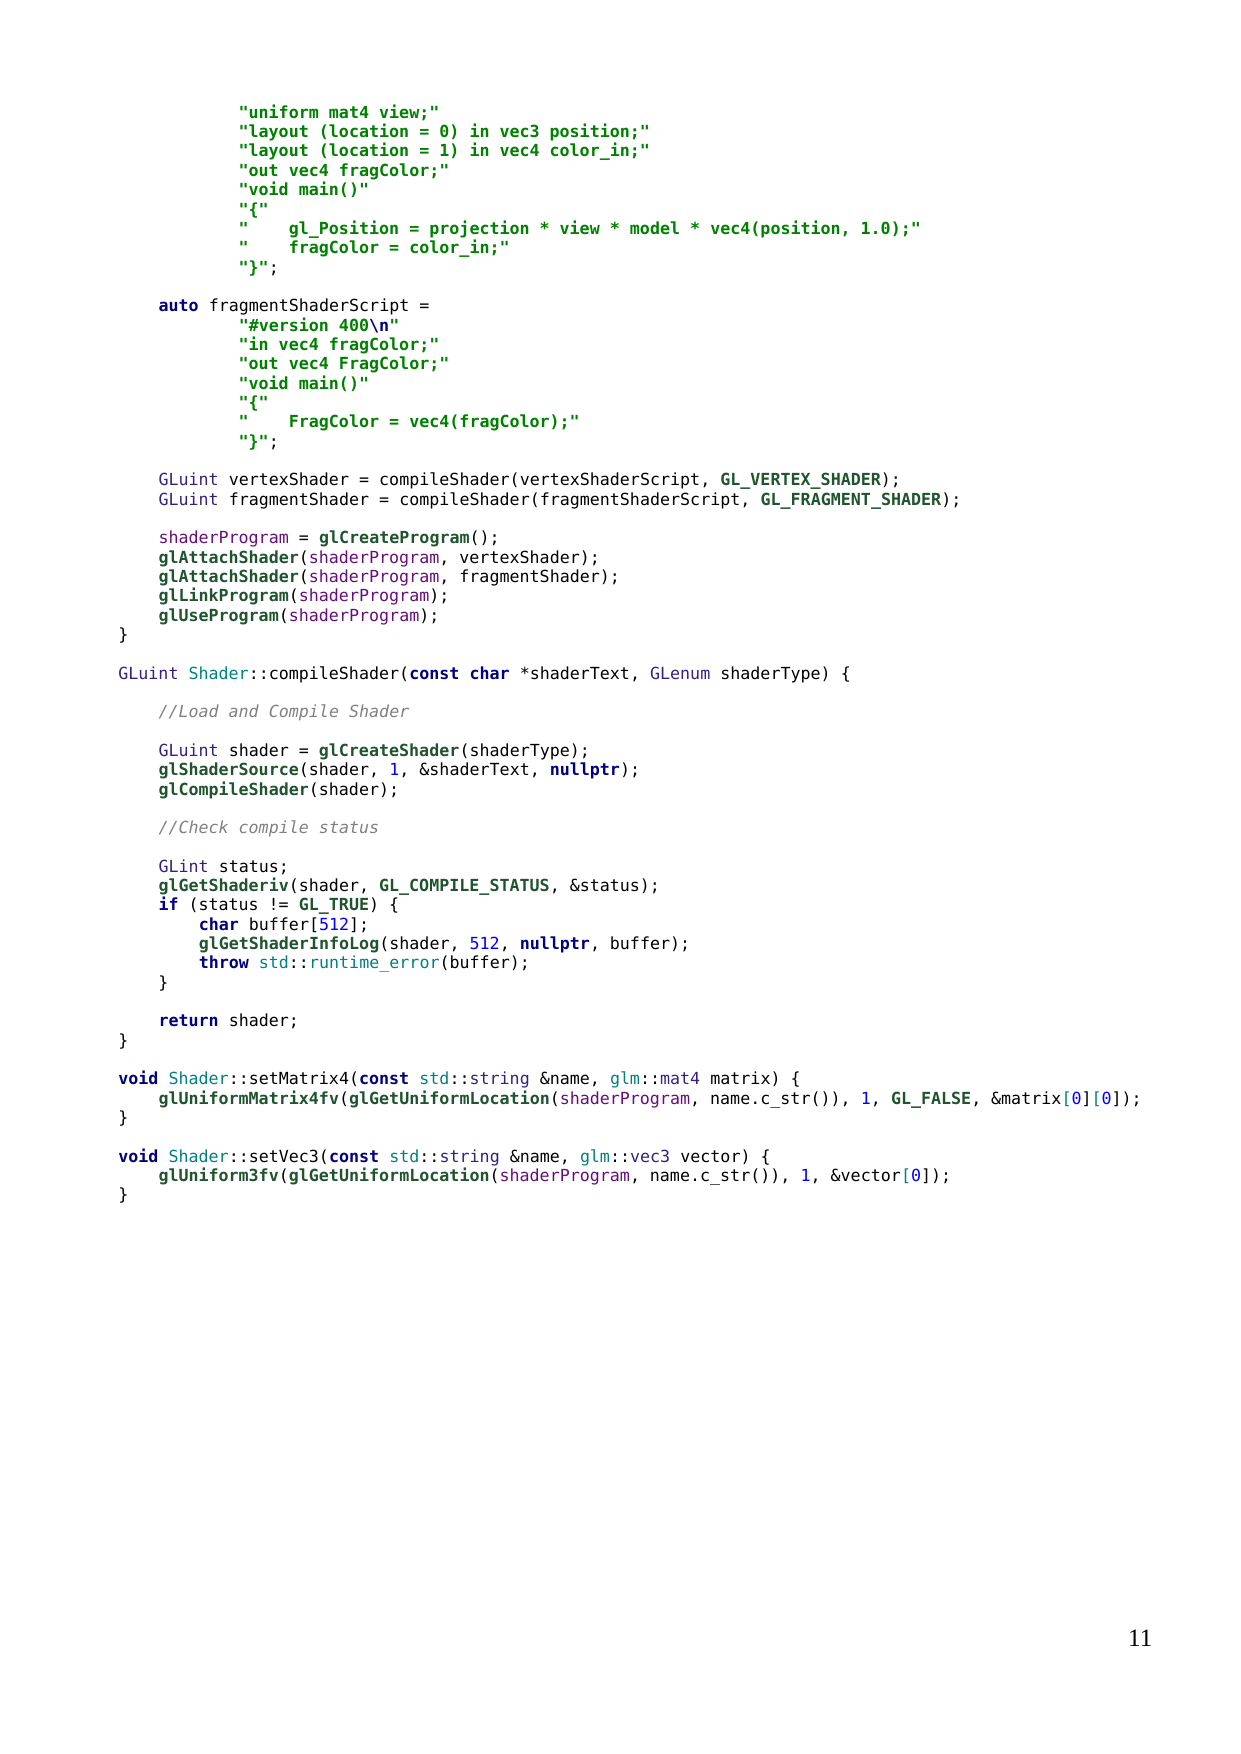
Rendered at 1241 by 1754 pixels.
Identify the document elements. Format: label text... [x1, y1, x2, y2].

text "uniform mat4 view;" "layout (location = 0) in vec3 position;" "layout (location = 1) in vec4 color_in;" "out vec4 fragColor;" "void main()" "{" " gl_Position = projection * view * model * vec4(position, 1.0);" " fragColor = color_in;" "}"; auto fragmentShaderScript = "#version 400\n" "in vec4 fragColor;" "out vec4 FragColor;" "void main()" "{" " FragColor = vec4(fragColor);" "}"; GLuint vertexShader = compileShader(vertexShaderScript, GL_VERTEX_SHADER); GLuint fragmentShader = compileShader(fragmentShaderScript, GL_FRAGMENT_SHADER); shaderProgram = glCreateProgram(); glAttachShader(shaderProgram, vertexShader); glAttachShader(shaderProgram, fragmentShader); glLinkProgram(shaderProgram); glUseProgram(shaderProgram); } GLuint Shader::compileShader(const char *shaderText, GLenum shaderType) { //Load and Compile Shader GLuint shader = glCreateShader(shaderType); glShaderSource(shader, 1, &shaderText, nullptr); glCompileShader(shader); //Check compile status GLint status; glGetShaderiv(shader, GL_COMPILE_STATUS, &status); if (status != GL_TRUE) { char buffer[512]; glGetShaderInfoLog(shader, 512, nullptr, buffer); throw std::runtime_error(buffer); } return shader; } void Shader::setMatrix4(const std::string &name, glm::mat4 matrix) { glUniformMatrix4fv(glGetUniformLocation(shaderProgram, name.c_str()), 1, GL_FALSE, &matrix[0][0]); } void Shader::setVec3(const std::string &name, glm::vec3 vector) { glUniform3fv(glGetUniformLocation(shaderProgram, name.c_str()), 1, &vector[0]); } [118, 103, 1152, 1205]
